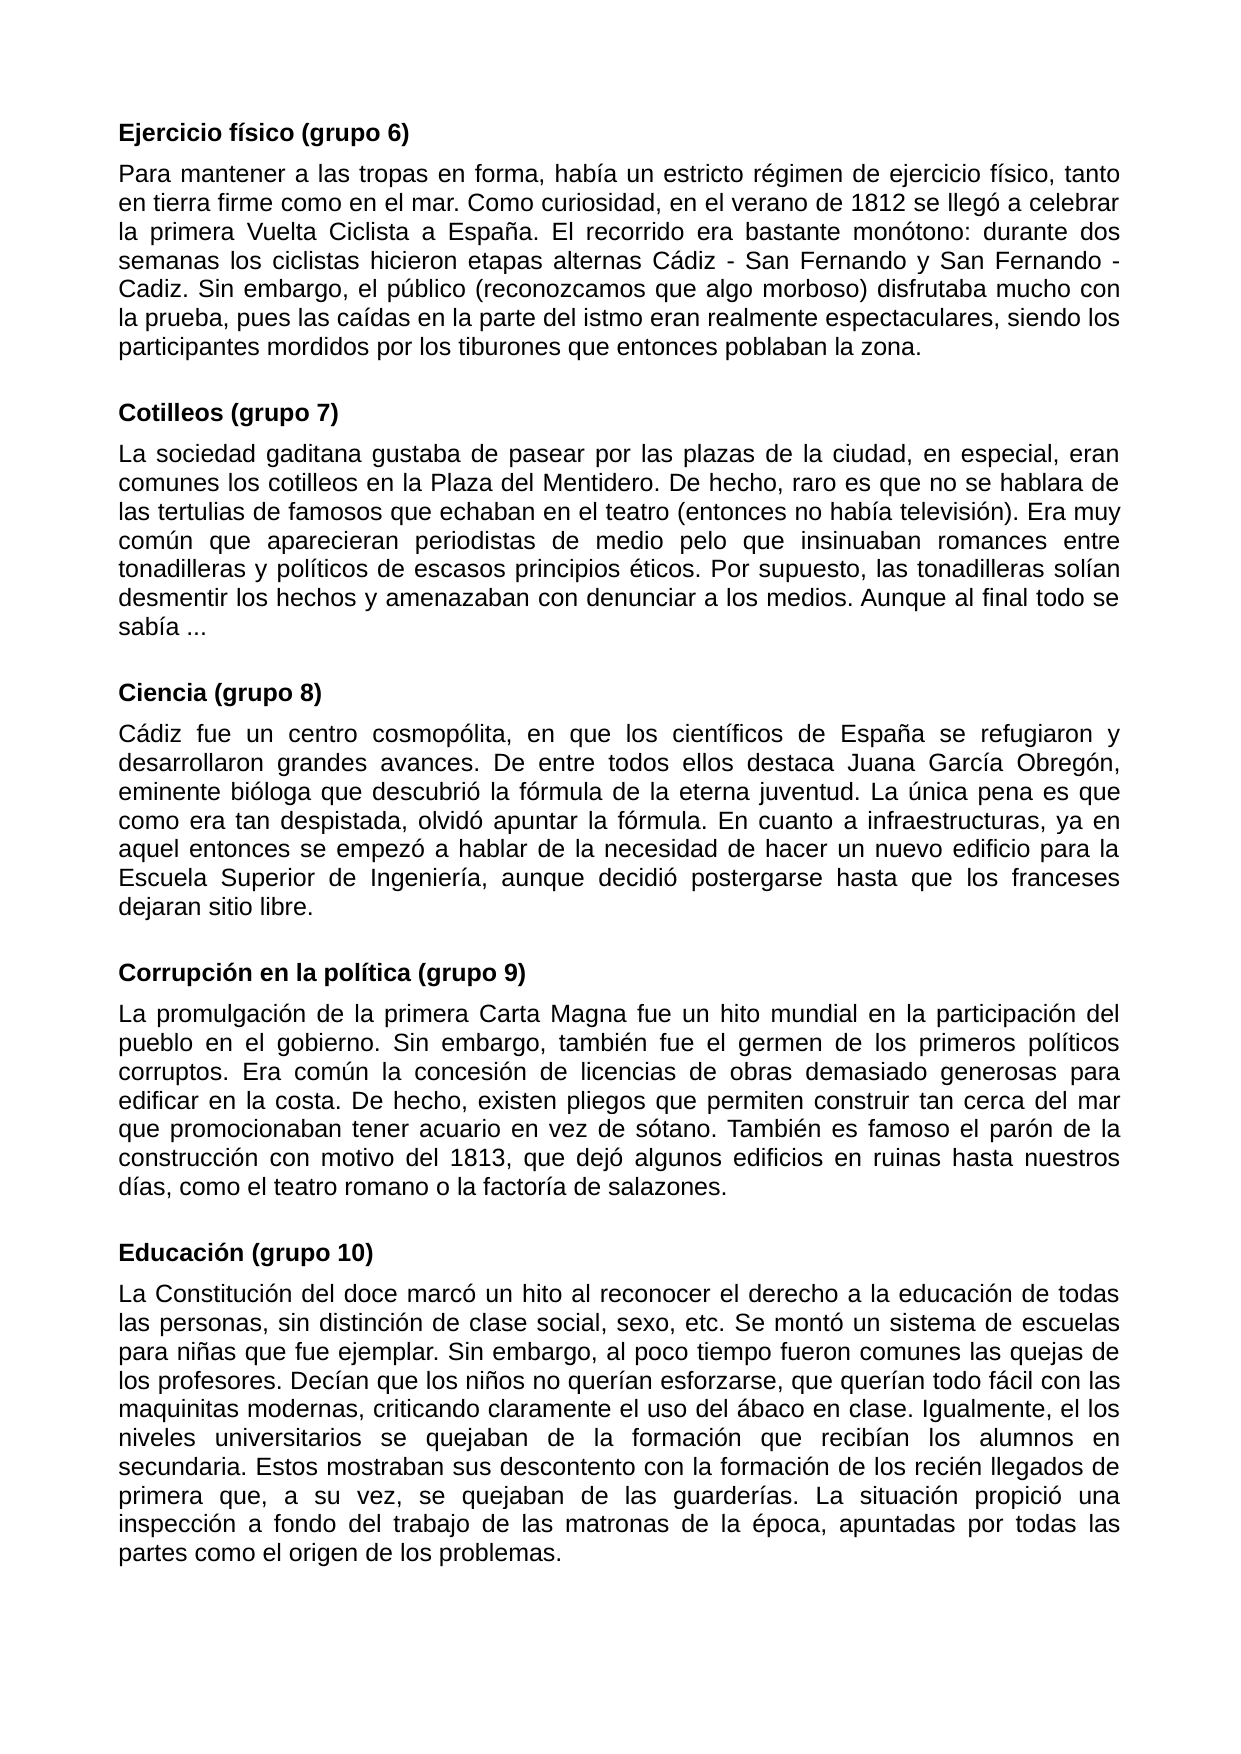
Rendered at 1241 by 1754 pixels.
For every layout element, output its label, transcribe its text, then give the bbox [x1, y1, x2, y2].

text La sociedad gaditana gustaba de pasear por las plazas de la ciudad, en especial, eran comunes los cotilleos en la Plaza del Mentidero. De hecho, raro es que no se hablara de las tertulias de famosos que echaban en el teatro (entonces no había televisión). Era muy común que aparecieran periodistas de medio pelo que insinuaban romances entre tonadilleras y políticos de escasos principios éticos. Por supuesto, las tonadilleras solían desmentir los hechos y amenazaban con denunciar a los medios. Aunque al final todo se sabía ... [118, 439, 1122, 641]
text La promulgación de la primera Carta Magna fue un hito mundial en la participación del pueblo en el gobierno. Sin embargo, también fue el germen de los primeros políticos corruptos. Era común la concesión de licencias de obras demasiado generosas para edificar en la costa. De hecho, existen pliegos que permiten construir tan cerca del mar que promocionaban tener acuario en vez de sótano. También es famoso el parón de la construcción con motivo del 1813, que dejó algunos edificios en ruinas hasta nuestros días, como el teatro romano o la factoría de salazones. [118, 999, 1122, 1201]
subtitle Cotilleos (grupo 7) [118, 398, 1122, 427]
subtitle Corrupción en la política (grupo 9) [118, 958, 1122, 987]
subtitle Ciencia (grupo 8) [118, 678, 1122, 707]
text La Constitución del doce marcó un hito al reconocer el derecho a la educación de todas las personas, sin distinción de clase social, sexo, etc. Se montó un sistema de escuelas para niñas que fue ejemplar. Sin embargo, al poco tiempo fueron comunes las quejas de los profesores. Decían que los niños no querían esforzarse, que querían todo fácil con las maquinitas modernas, criticando claramente el uso del ábaco en clase. Igualmente, el los niveles universitarios se quejaban de la formación que recibían los alumnos en secundaria. Estos mostraban sus descontento con la formación de los recién llegados de primera que, a su vez, se quejaban de las guarderías. La situación propició una inspección a fondo del trabajo de las matronas de la época, apuntadas por todas las partes como el origen de los problemas. [118, 1279, 1122, 1567]
subtitle Ejercicio físico (grupo 6) [118, 118, 1122, 147]
subtitle Educación (grupo 10) [118, 1238, 1122, 1267]
text Para mantener a las tropas en forma, había un estricto régimen de ejercicio físico, tanto en tierra firme como en el mar. Como curiosidad, en el verano de 1812 se llegó a celebrar la primera Vuelta Ciclista a España. El recorrido era bastante monótono: durante dos semanas los ciclistas hicieron etapas alternas Cádiz - San Fernando y San Fernando - Cadiz. Sin embargo, el público (reconozcamos que algo morboso) disfrutaba mucho con la prueba, pues las caídas en la parte del istmo eran realmente espectaculares, siendo los participantes mordidos por los tiburones que entonces poblaban la zona. [118, 159, 1122, 361]
text Cádiz fue un centro cosmopólita, en que los científicos de España se refugiaron y desarrollaron grandes avances. De entre todos ellos destaca Juana García Obregón, eminente bióloga que descubrió la fórmula de la eterna juventud. La única pena es que como era tan despistada, olvidó apuntar la fórmula. En cuanto a infraestructuras, ya en aquel entonces se empezó a hablar de la necesidad de hacer un nuevo edificio para la Escuela Superior de Ingeniería, aunque decidió postergarse hasta que los franceses dejaran sitio libre. [118, 719, 1122, 921]
